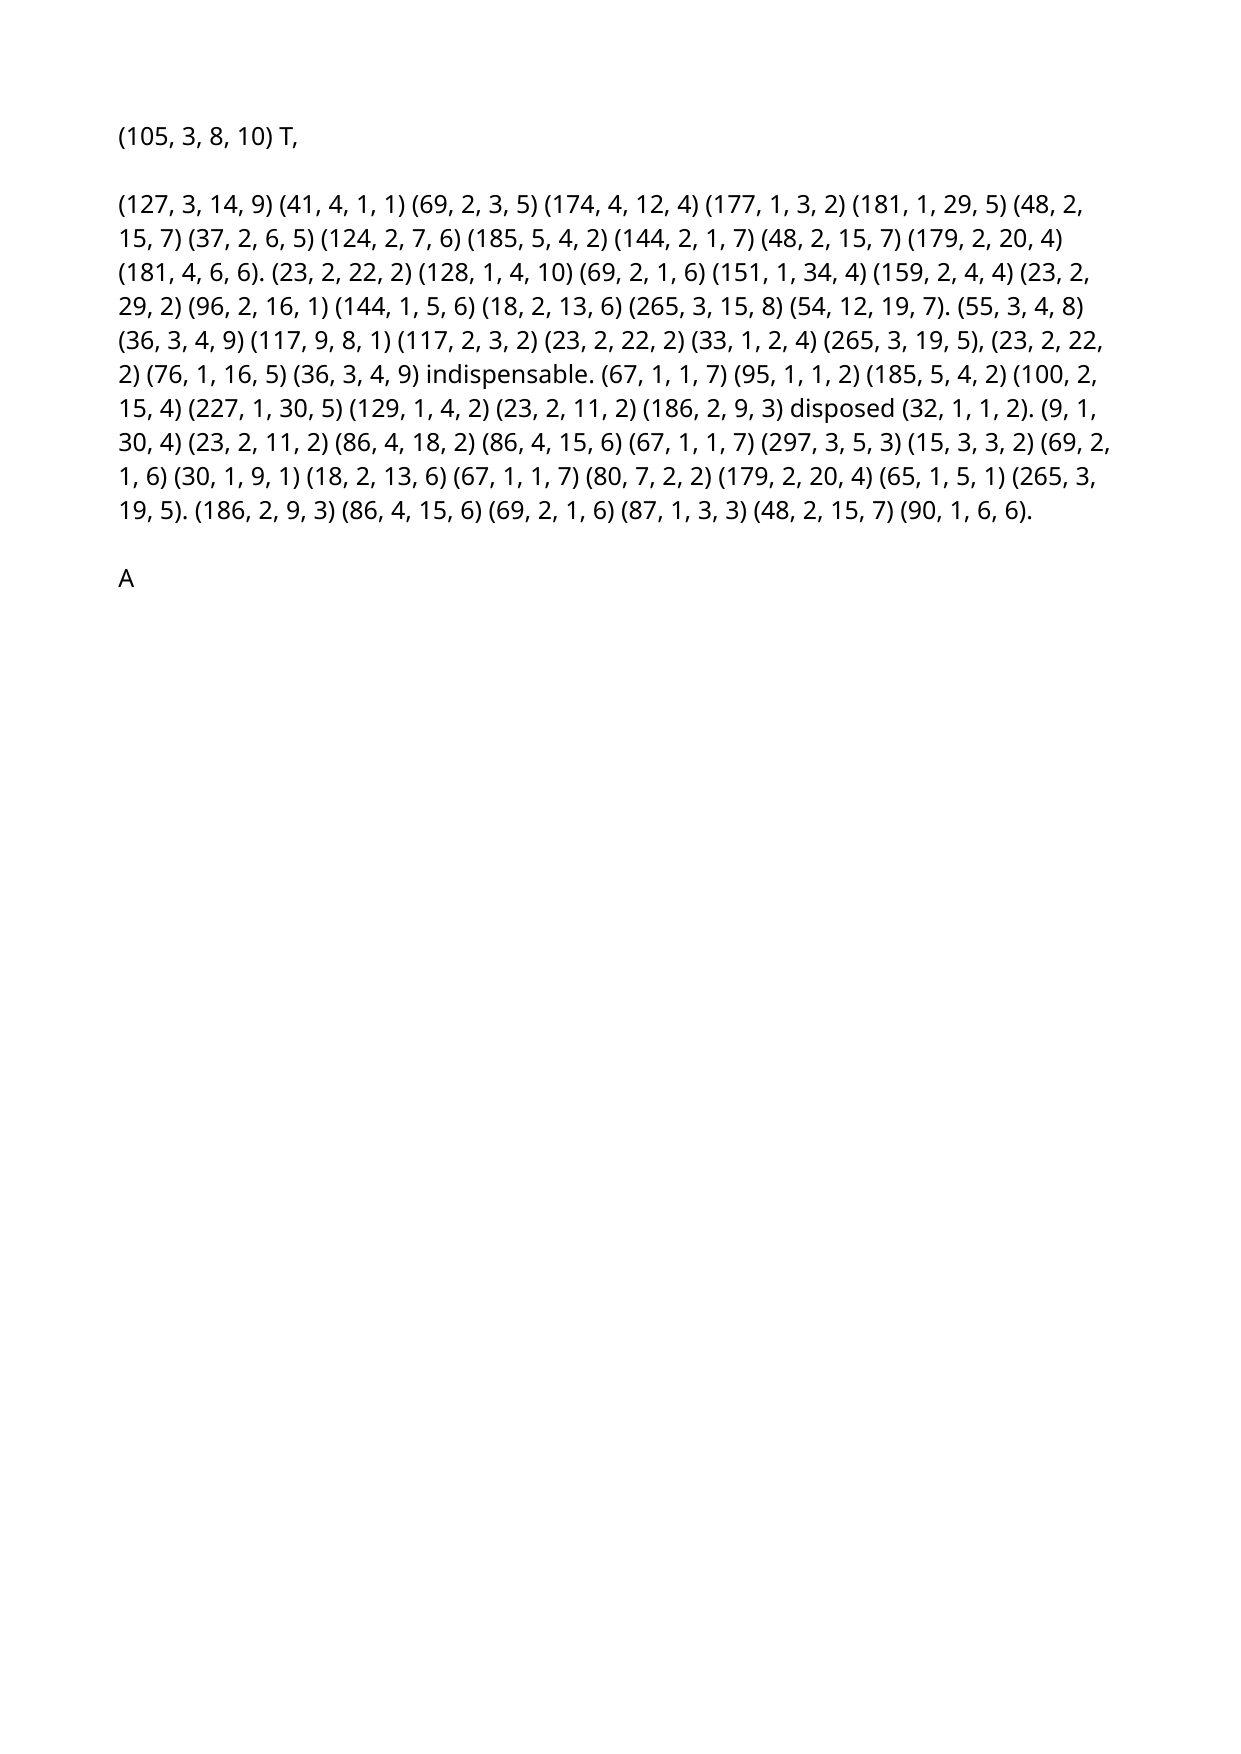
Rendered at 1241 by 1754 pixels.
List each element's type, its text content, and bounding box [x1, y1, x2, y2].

text (127, 3, 14, 9) (41, 4, 1, 1) (69, 2, 3, 5) (174, 4, 12, 4) (177, 1, 3, 2) (181, 1, 29, 5) (48, 2, 15, 7) (37, 2, 6, 5) (124, 2, 7, 6) (185, 5, 4, 2) (144, 2, 1, 7) (48, 2, 15, 7) (179, 2, 20, 4) (181, 4, 6, 6). (23, 2, 22, 2) (128, 1, 4, 10) (69, 2, 1, 6) (151, 1, 34, 4) (159, 2, 4, 4) (23, 2, 29, 2) (96, 2, 16, 1) (144, 1, 5, 6) (18, 2, 13, 6) (265, 3, 15, 8) (54, 12, 19, 7). (55, 3, 4, 8) (36, 3, 4, 9) (117, 9, 8, 1) (117, 2, 3, 2) (23, 2, 22, 2) (33, 1, 2, 4) (265, 3, 19, 5), (23, 2, 22, 2) (76, 1, 16, 5) (36, 3, 4, 9) indispensable. (67, 1, 1, 7) (95, 1, 1, 2) (185, 5, 4, 2) (100, 2, 15, 4) (227, 1, 30, 5) (129, 1, 4, 2) (23, 2, 11, 2) (186, 2, 9, 3) disposed (32, 1, 1, 2). (9, 1, 30, 4) (23, 2, 11, 2) (86, 4, 18, 2) (86, 4, 15, 6) (67, 1, 1, 7) (297, 3, 5, 3) (15, 3, 3, 2) (69, 2, 1, 6) (30, 1, 9, 1) (18, 2, 13, 6) (67, 1, 1, 7) (80, 7, 2, 2) (179, 2, 20, 4) (65, 1, 5, 1) (265, 3, 19, 5). (186, 2, 9, 3) (86, 4, 15, 6) (69, 2, 1, 6) (87, 1, 3, 3) (48, 2, 15, 7) (90, 1, 6, 6). [118, 186, 1122, 527]
text (105, 3, 8, 10) T, [118, 118, 1122, 152]
text A [118, 561, 1122, 595]
